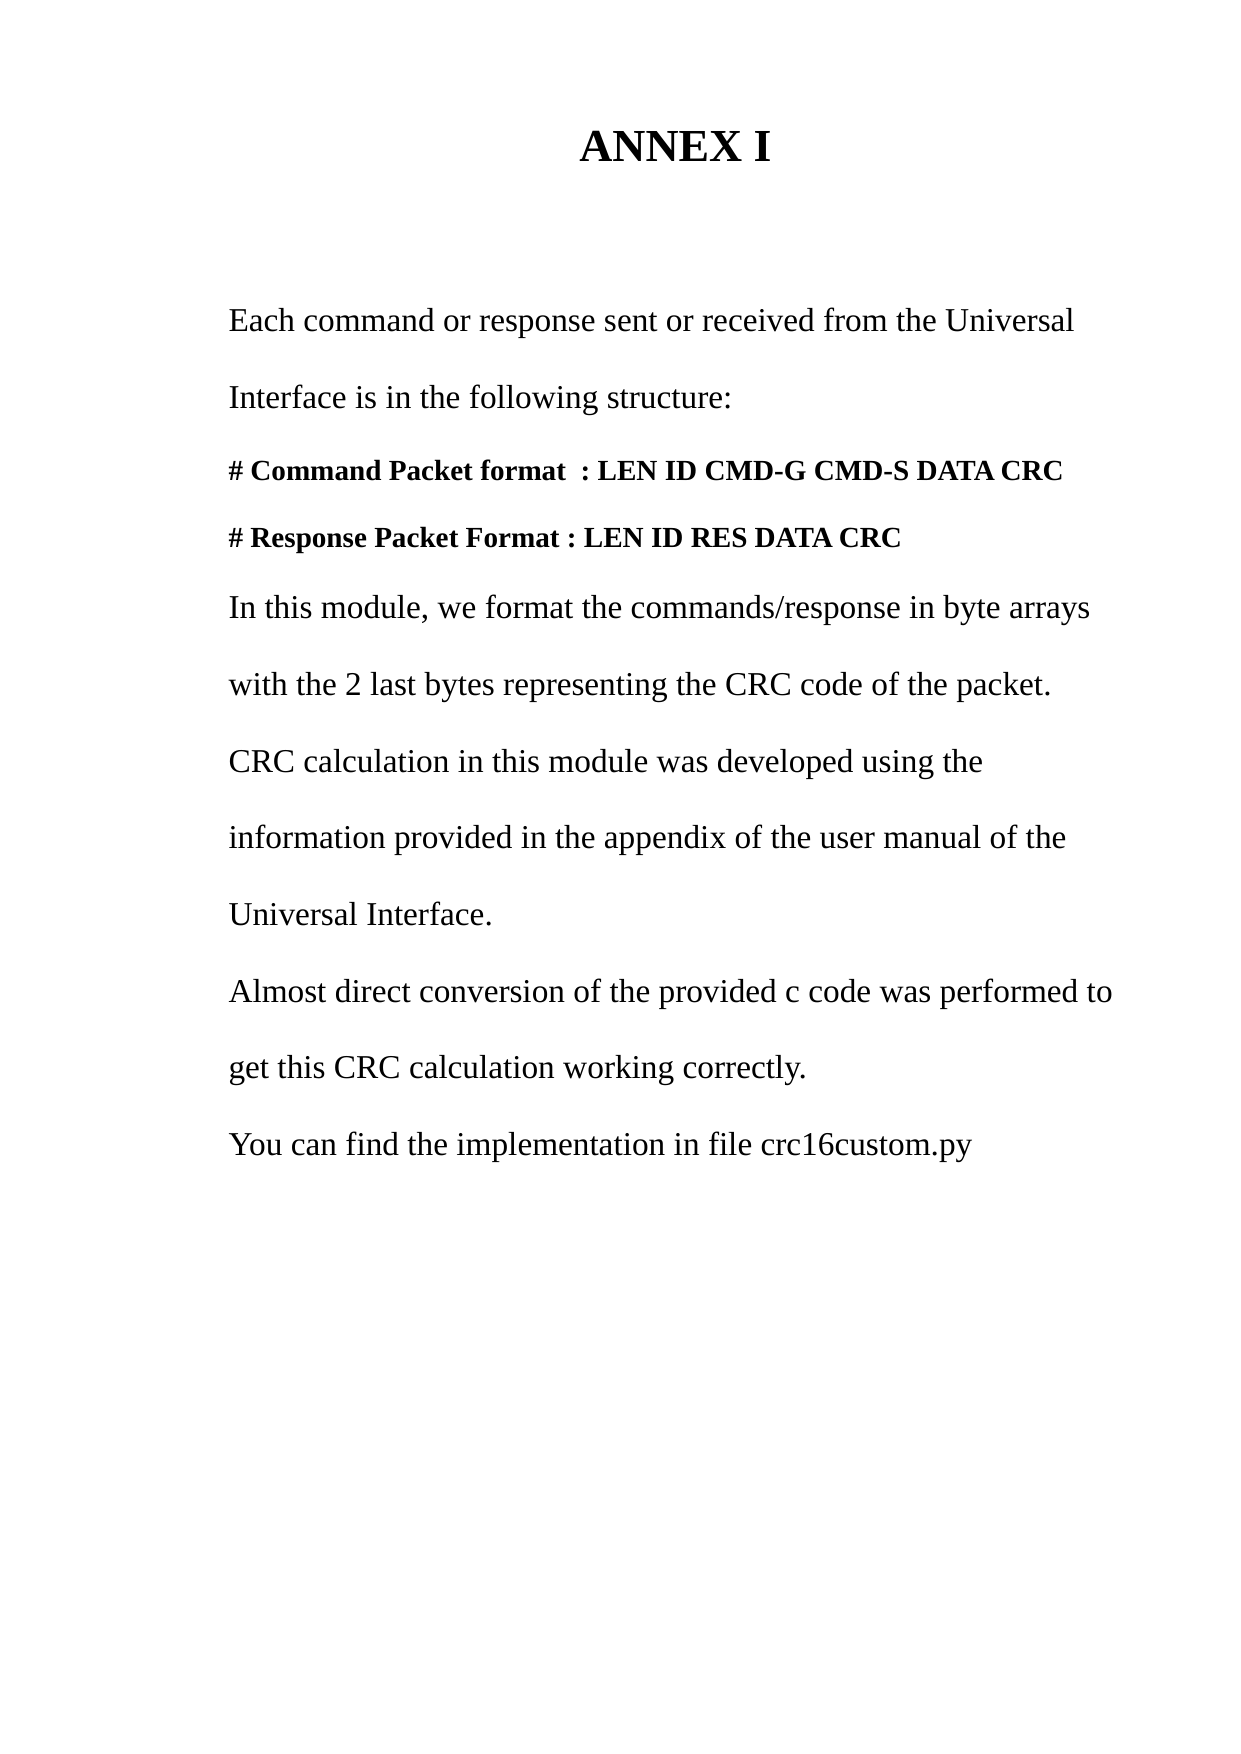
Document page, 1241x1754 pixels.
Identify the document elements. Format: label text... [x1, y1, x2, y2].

text CRC calculation in this module was developed using the information provided in the appendix of the user manual of the Universal Interface. Almost direct conversion of the provided c code was performed to get this CRC calculation working correctly. You can find the implementation in file crc16custom.py [228, 741, 1122, 1163]
text # Command Packet format : LEN ID CMD-G CMD-S DATA CRC [228, 453, 1122, 487]
text ANNEX I [228, 118, 1122, 171]
text In this module, we format the commands/response in byte arrays with the 2 last bytes representing the CRC code of the packet. [228, 588, 1122, 703]
text # Response Packet Format : LEN ID RES DATA CRC [228, 521, 1122, 554]
text Each command or response sent or received from the Universal Interface is in the following structure: [228, 300, 1122, 415]
